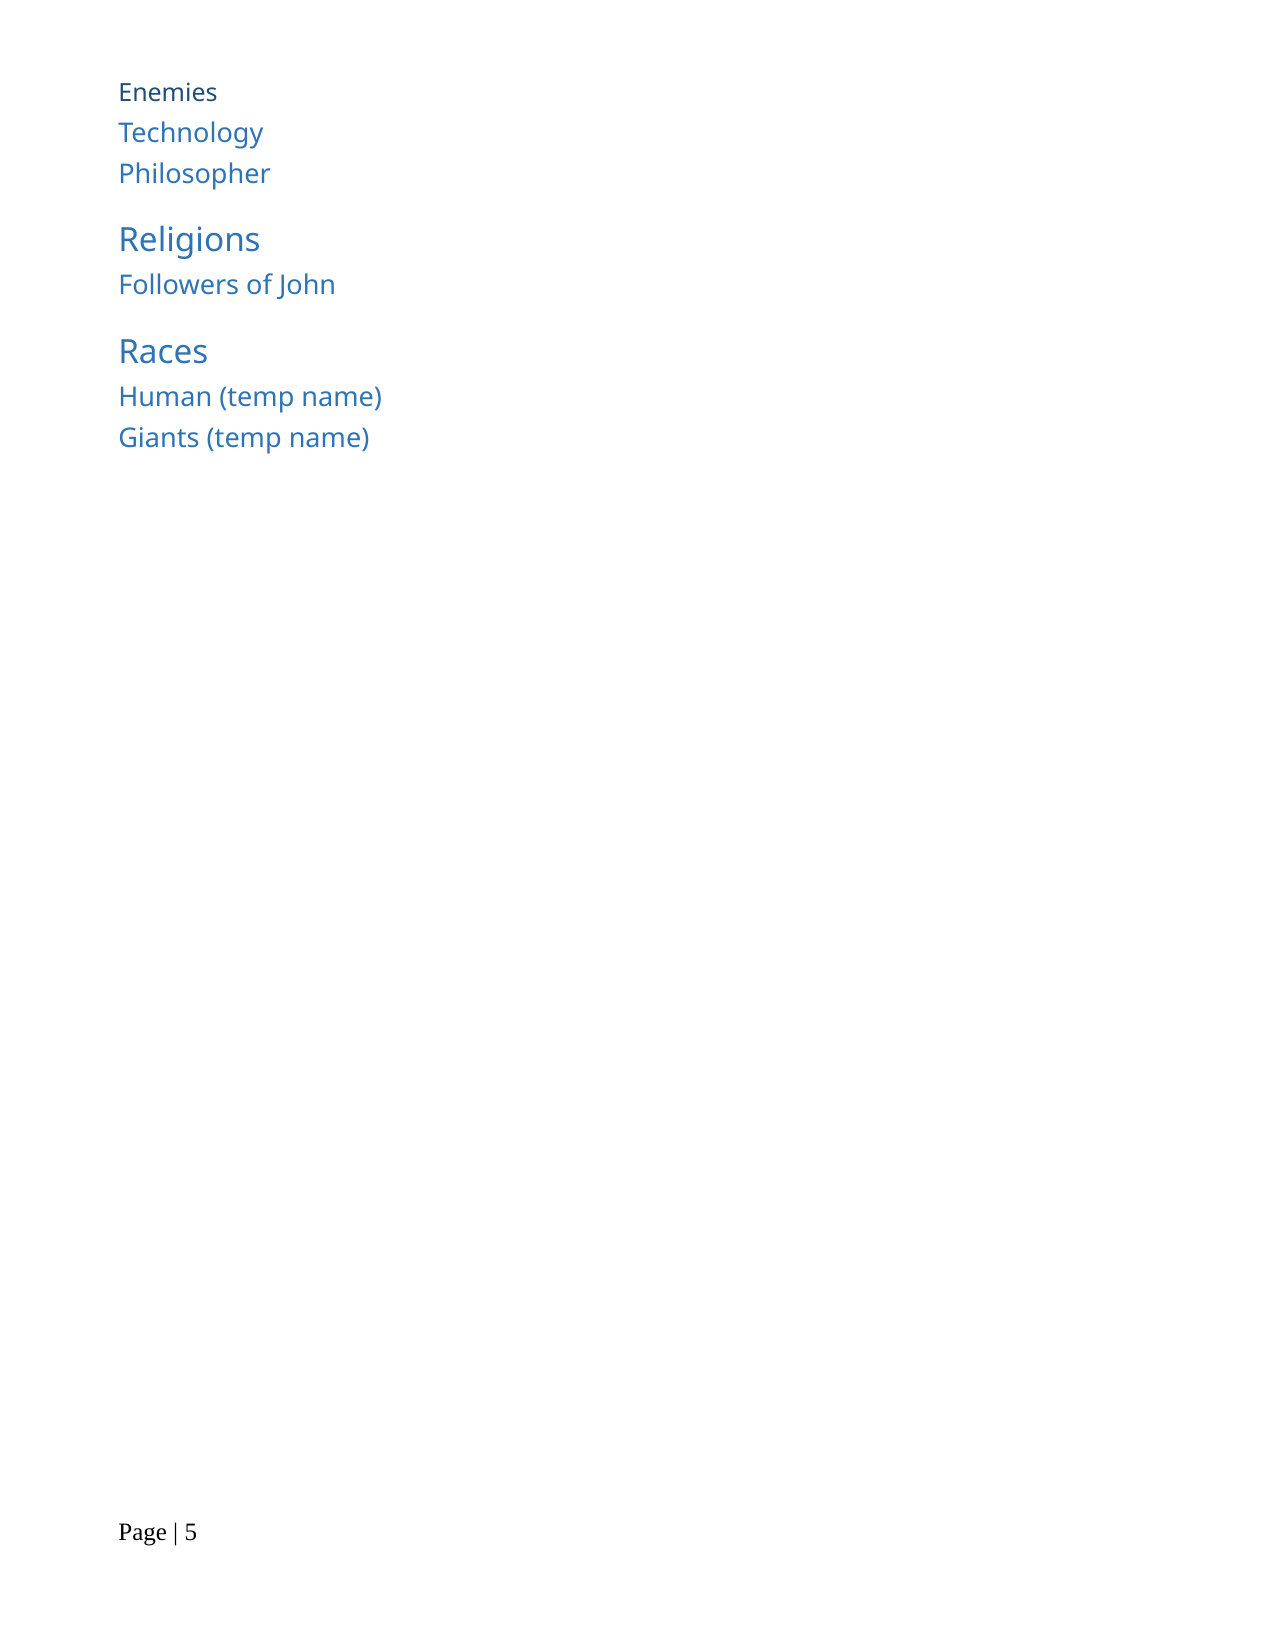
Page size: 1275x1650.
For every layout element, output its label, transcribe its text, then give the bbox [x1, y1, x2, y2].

subtitle Enemies [118, 75, 1157, 109]
subtitle Races [118, 328, 1157, 373]
subtitle Followers of John [118, 266, 1157, 303]
subtitle Philosopher [118, 154, 1157, 191]
subtitle Human (temp name) [118, 377, 1157, 414]
subtitle Technology [118, 113, 1157, 150]
subtitle Giants (temp name) [118, 418, 1157, 455]
subtitle Religions [118, 216, 1157, 262]
